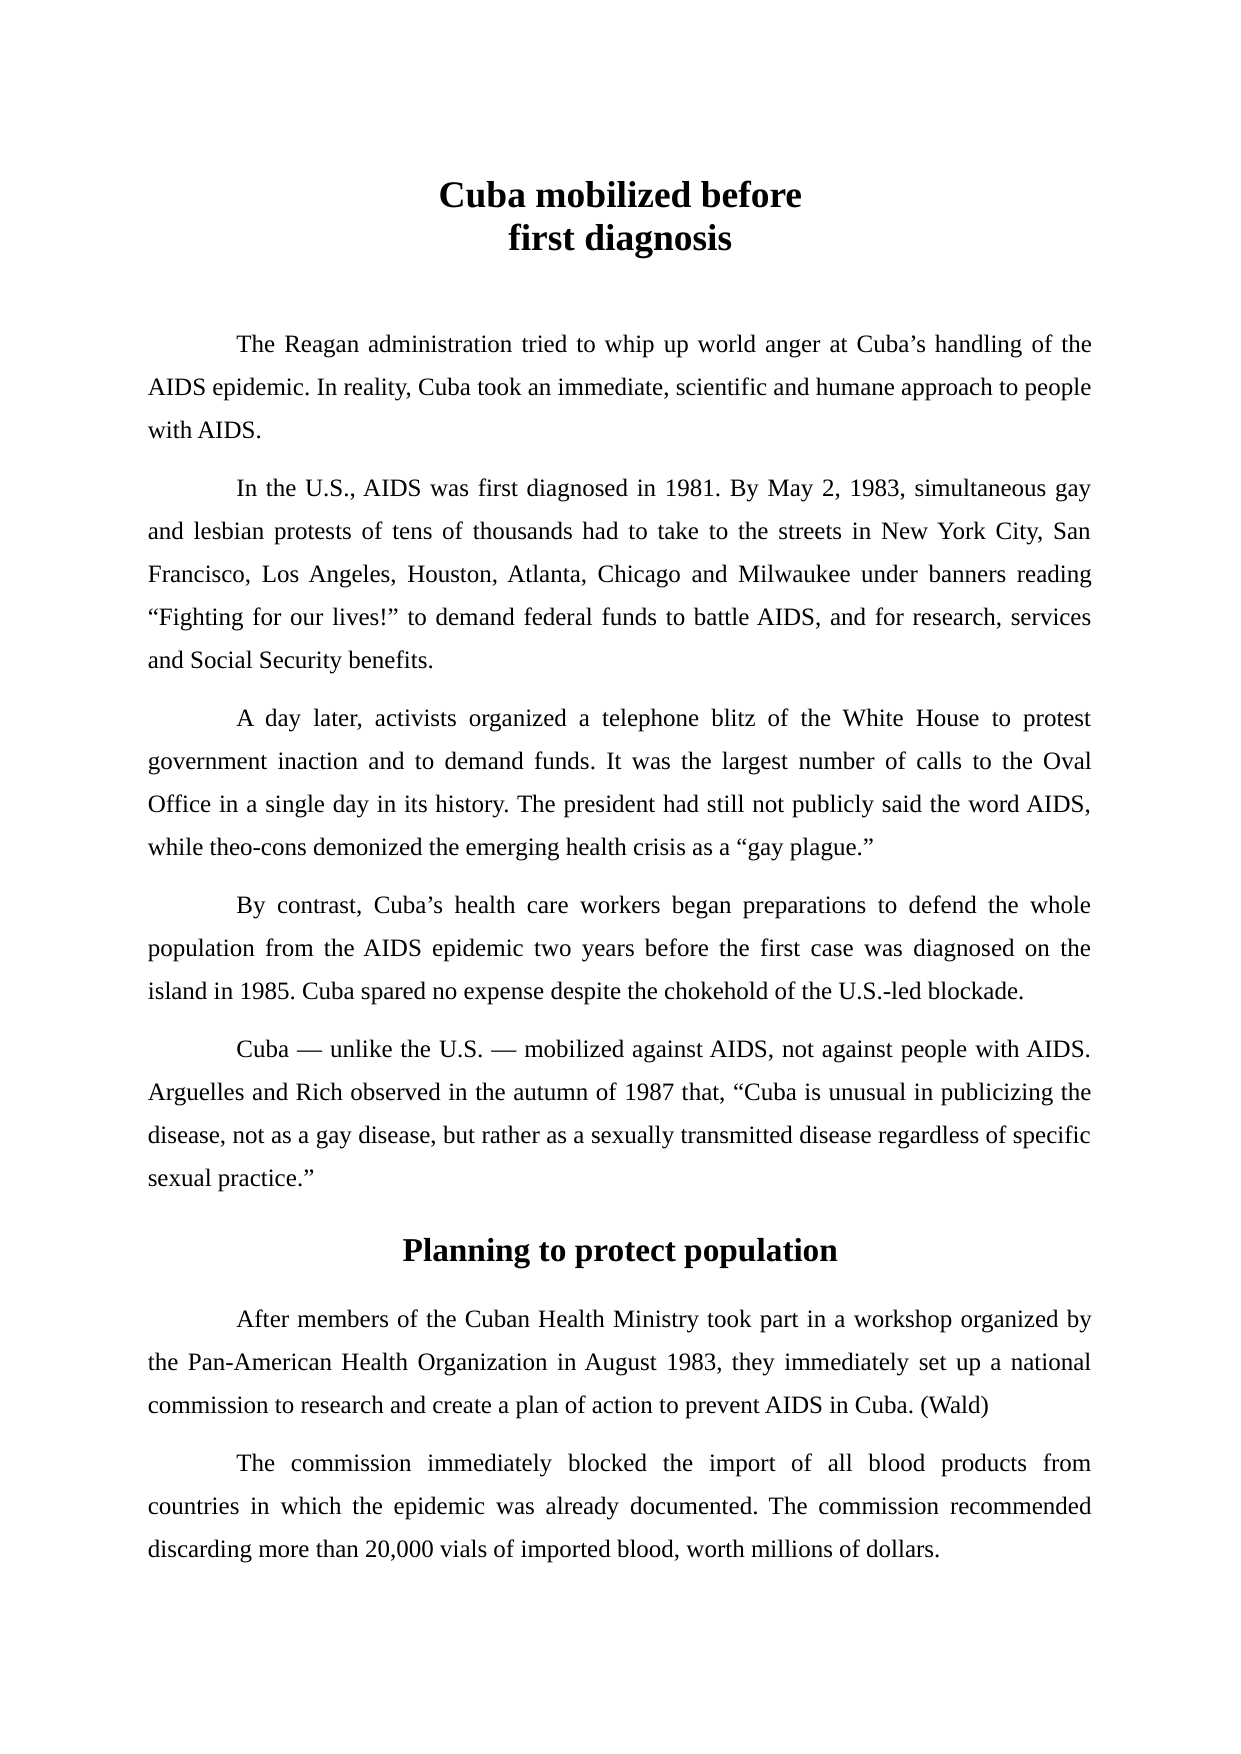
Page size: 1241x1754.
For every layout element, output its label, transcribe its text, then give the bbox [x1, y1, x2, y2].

text The Reagan administration tried to whip up world anger at Cuba’s handling of the AIDS epidemic. In reality, Cuba took an immediate, scientific and humane approach to people with AIDS. [148, 329, 1093, 444]
text In the U.S., AIDS was first diagnosed in 1981. By May 2, 1983, simultaneous gay and lesbian protests of tens of thousands had to take to the streets in New York City, San Francisco, Los Angeles, Houston, Atlanta, Chicago and Milwaukee under banners reading “Fighting for our lives!” to demand federal funds to battle AIDS, and for research, services and Social Security benefits. [148, 473, 1093, 674]
text Cuba — unlike the U.S. — mobilized against AIDS, not against people with AIDS. Arguelles and Rich observed in the autumn of 1987 that, “Cuba is unusual in publicizing the disease, not as a gay disease, but rather as a sexually transmitted disease regardless of specific sexual practice.” [148, 1034, 1093, 1192]
text The commission immediately blocked the import of all blood products from countries in which the epidemic was already documented. The commission recommended discarding more than 20,000 vials of imported blood, worth millions of dollars. [148, 1448, 1093, 1563]
text By contrast, Cuba’s health care workers began preparations to defend the whole population from the AIDS epidemic two years before the first case was diagnosed on the island in 1985. Cuba spared no expense despite the chokehold of the U.S.-led blockade. [148, 890, 1093, 1005]
text A day later, activists organized a telephone blitz of the White House to protest government inaction and to demand funds. It was the largest number of calls to the Oval Office in a single day in its history. The president had still not publicly said the word AIDS, while theo-cons demonized the emerging health crisis as a “gay plague.” [148, 703, 1093, 861]
subtitle Planning to protect population [148, 1230, 1093, 1268]
text After members of the Cuban Health Ministry took part in a workshop organized by the Pan-American Health Organization in August 1983, they immediately set up a national commission to research and create a plan of action to prevent AIDS in Cuba. (Wald) [148, 1304, 1093, 1419]
subtitle Cuba mobilized before first diagnosis [148, 172, 1093, 259]
